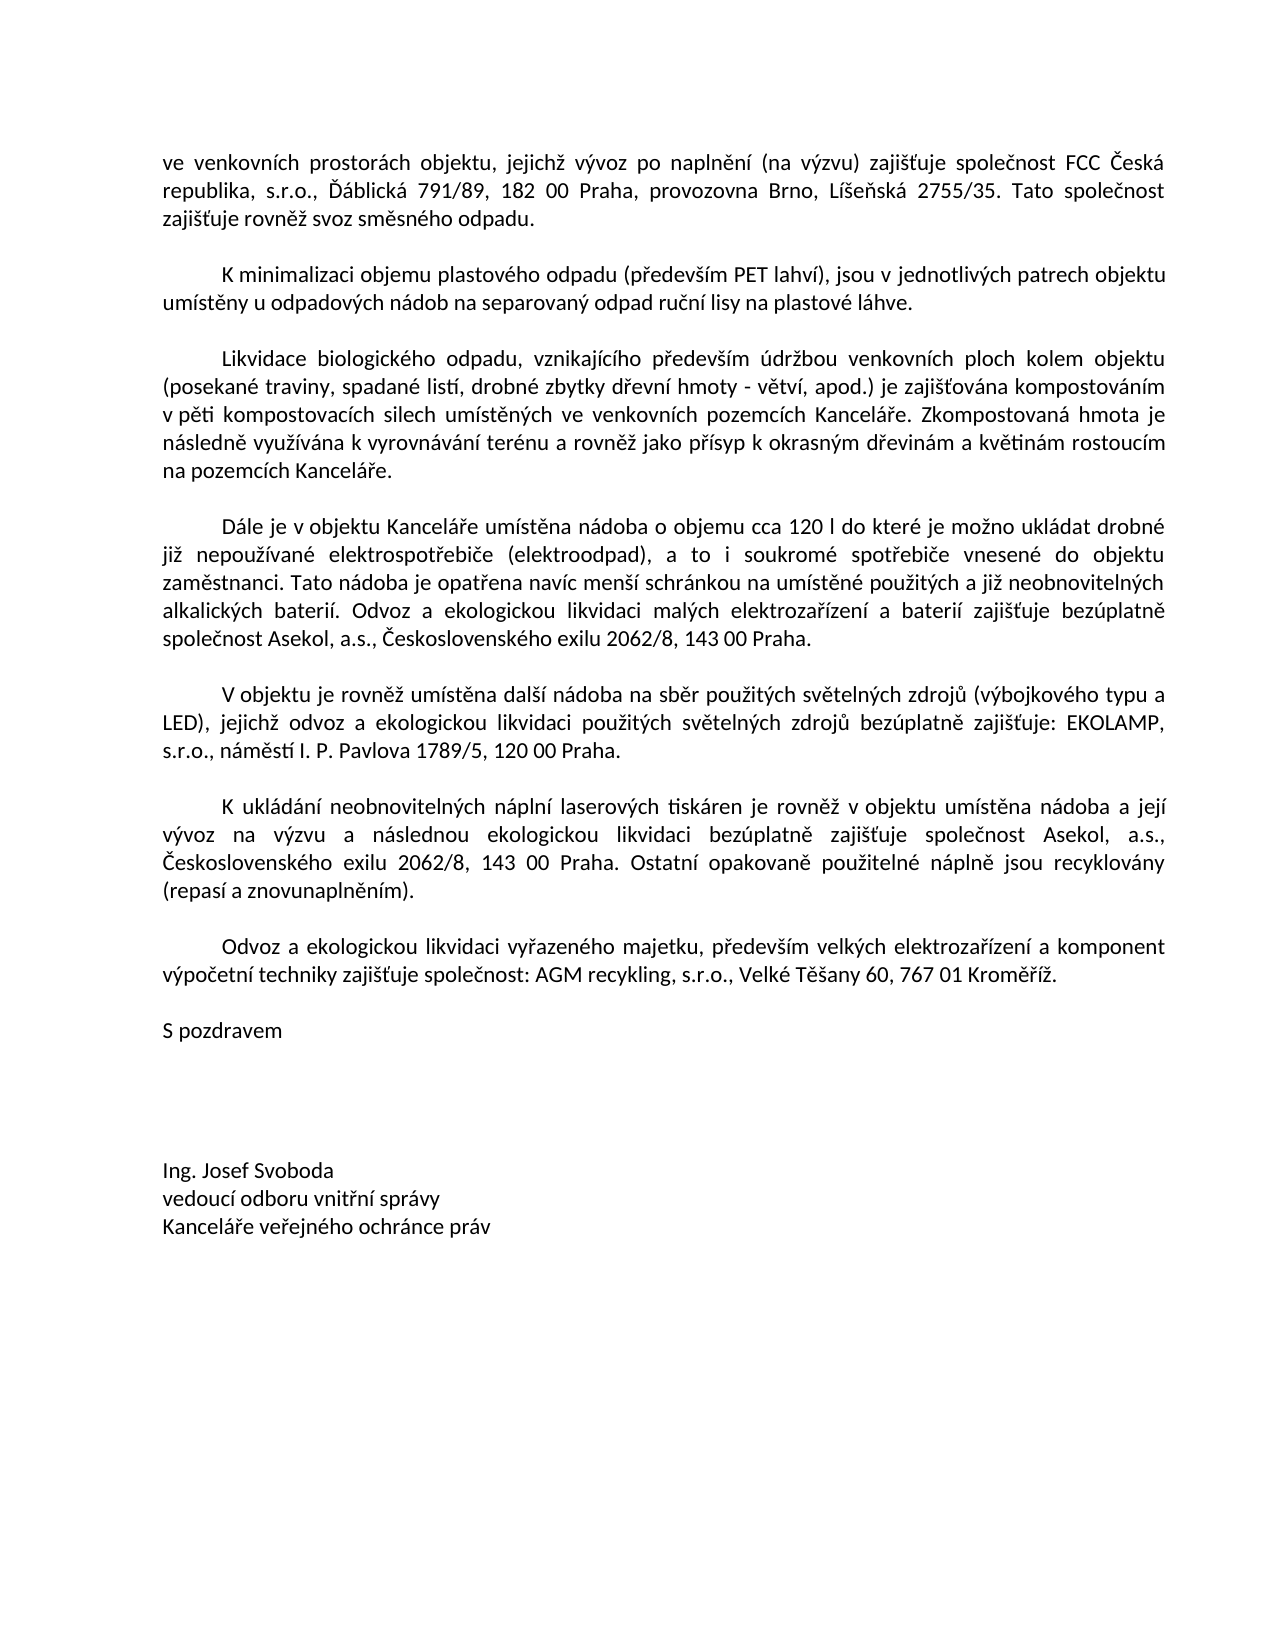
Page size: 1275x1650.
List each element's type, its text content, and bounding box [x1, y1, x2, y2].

text Dále je v objektu Kanceláře umístěna nádoba o objemu cca 120 l do které je možno ukládat drobné již nepoužívané elektrospotřebiče (elektroodpad), a to i soukromé spotřebiče vnesené do objektu zaměstnanci. Tato nádoba je opatřena navíc menší schránkou na umístěné použitých a již neobnovitelných alkalických baterií. Odvoz a ekologickou likvidaci malých elektrozařízení a baterií zajišťuje bezúplatně společnost Asekol, a.s., Československého exilu 2062/8, 143 00 Praha. [162, 512, 1167, 652]
text Ing. Josef Svoboda [162, 1156, 1167, 1184]
text Likvidace biologického odpadu, vznikajícího především údržbou venkovních ploch kolem objektu (posekané traviny, spadané listí, drobné zbytky dřevní hmoty - větví, apod.) je zajišťována kompostováním v pěti kompostovacích silech umístěných ve venkovních pozemcích Kanceláře. Zkompostovaná hmota je následně využívána k vyrovnávání terénu a rovněž jako přísyp k okrasným dřevinám a květinám rostoucím na pozemcích Kanceláře. [162, 344, 1167, 484]
text Kanceláře veřejného ochránce práv [162, 1212, 1167, 1241]
text vedoucí odboru vnitřní správy [162, 1184, 1167, 1212]
text Odvoz a ekologickou likvidaci vyřazeného majetku, především velkých elektrozařízení a komponent výpočetní techniky zajišťuje společnost: AGM recykling, s.r.o., Velké Těšany 60, 767 01 Kroměříž. [162, 932, 1167, 988]
text S pozdravem [162, 1016, 1167, 1044]
text K ukládání neobnovitelných náplní laserových tiskáren je rovněž v objektu umístěna nádoba a její vývoz na výzvu a následnou ekologickou likvidaci bezúplatně zajišťuje společnost Asekol, a.s., Československého exilu 2062/8, 143 00 Praha. Ostatní opakovaně použitelné náplně jsou recyklovány (repasí a znovunaplněním). [162, 792, 1167, 904]
text K minimalizaci objemu plastového odpadu (především PET lahví), jsou v jednotlivých patrech objektu umístěny u odpadových nádob na separovaný odpad ruční lisy na plastové láhve. [162, 260, 1167, 316]
text ve venkovních prostorách objektu, jejichž vývoz po naplnění (na výzvu) zajišťuje společnost FCC Česká republika, s.r.o., Ďáblická 791/89, 182 00 Praha, provozovna Brno, Líšeňská 2755/35. Tato společnost zajišťuje rovněž svoz směsného odpadu. [162, 148, 1167, 232]
text V objektu je rovněž umístěna další nádoba na sběr použitých světelných zdrojů (výbojkového typu a LED), jejichž odvoz a ekologickou likvidaci použitých světelných zdrojů bezúplatně zajišťuje: EKOLAMP, s.r.o., náměstí I. P. Pavlova 1789/5, 120 00 Praha. [162, 680, 1167, 764]
